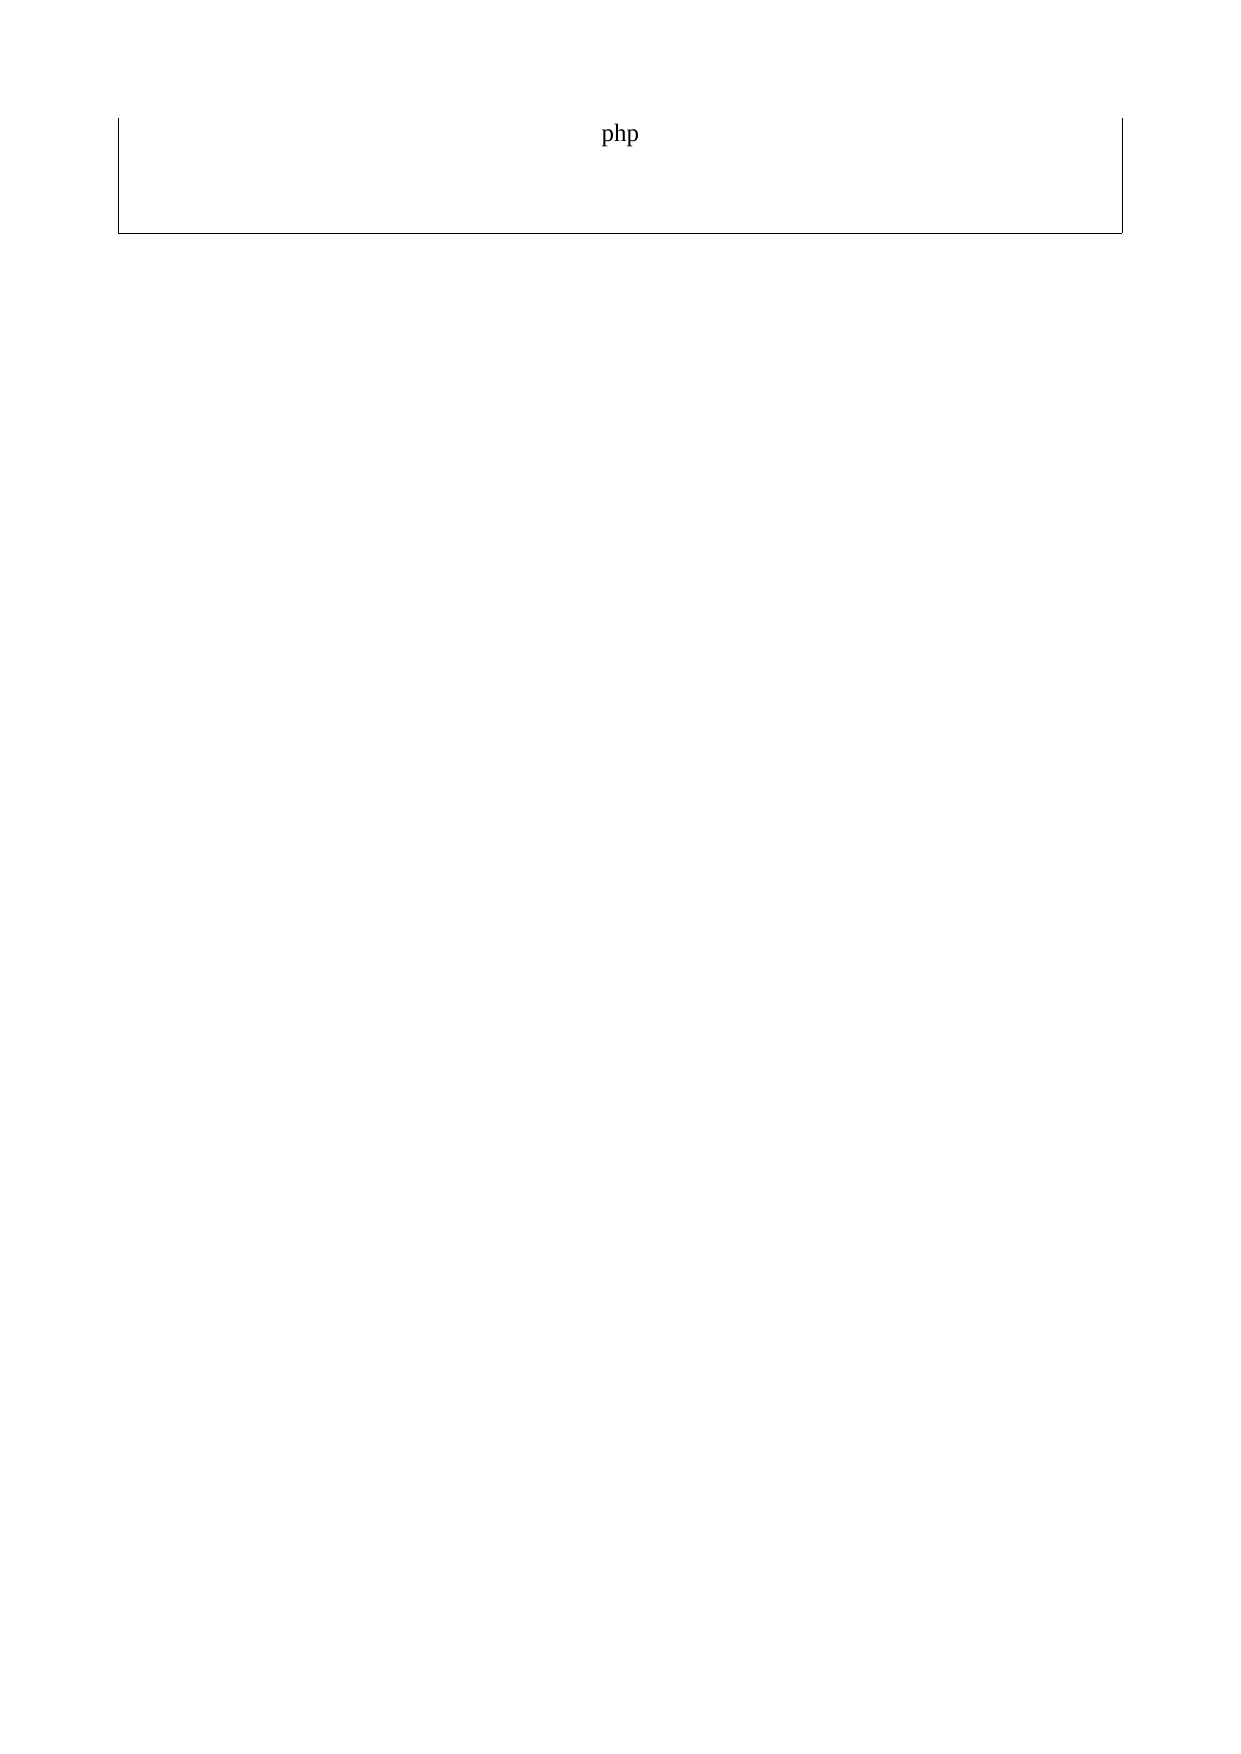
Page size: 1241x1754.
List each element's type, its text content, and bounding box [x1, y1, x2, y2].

table_cell [750, 204, 857, 233]
table_cell [750, 176, 857, 204]
table_cell [119, 118, 601, 147]
table_cell [750, 118, 857, 147]
table_cell [601, 204, 750, 233]
table_cell [601, 147, 750, 176]
table_cell [119, 147, 601, 176]
table_cell [750, 147, 857, 176]
table_cell [857, 176, 1122, 204]
table_cell [601, 176, 750, 204]
table_cell [857, 147, 1122, 176]
table_cell [119, 204, 601, 233]
table_cell [119, 176, 601, 204]
table_cell php [601, 118, 750, 147]
table_cell [857, 204, 1122, 233]
table_cell [857, 118, 1122, 147]
